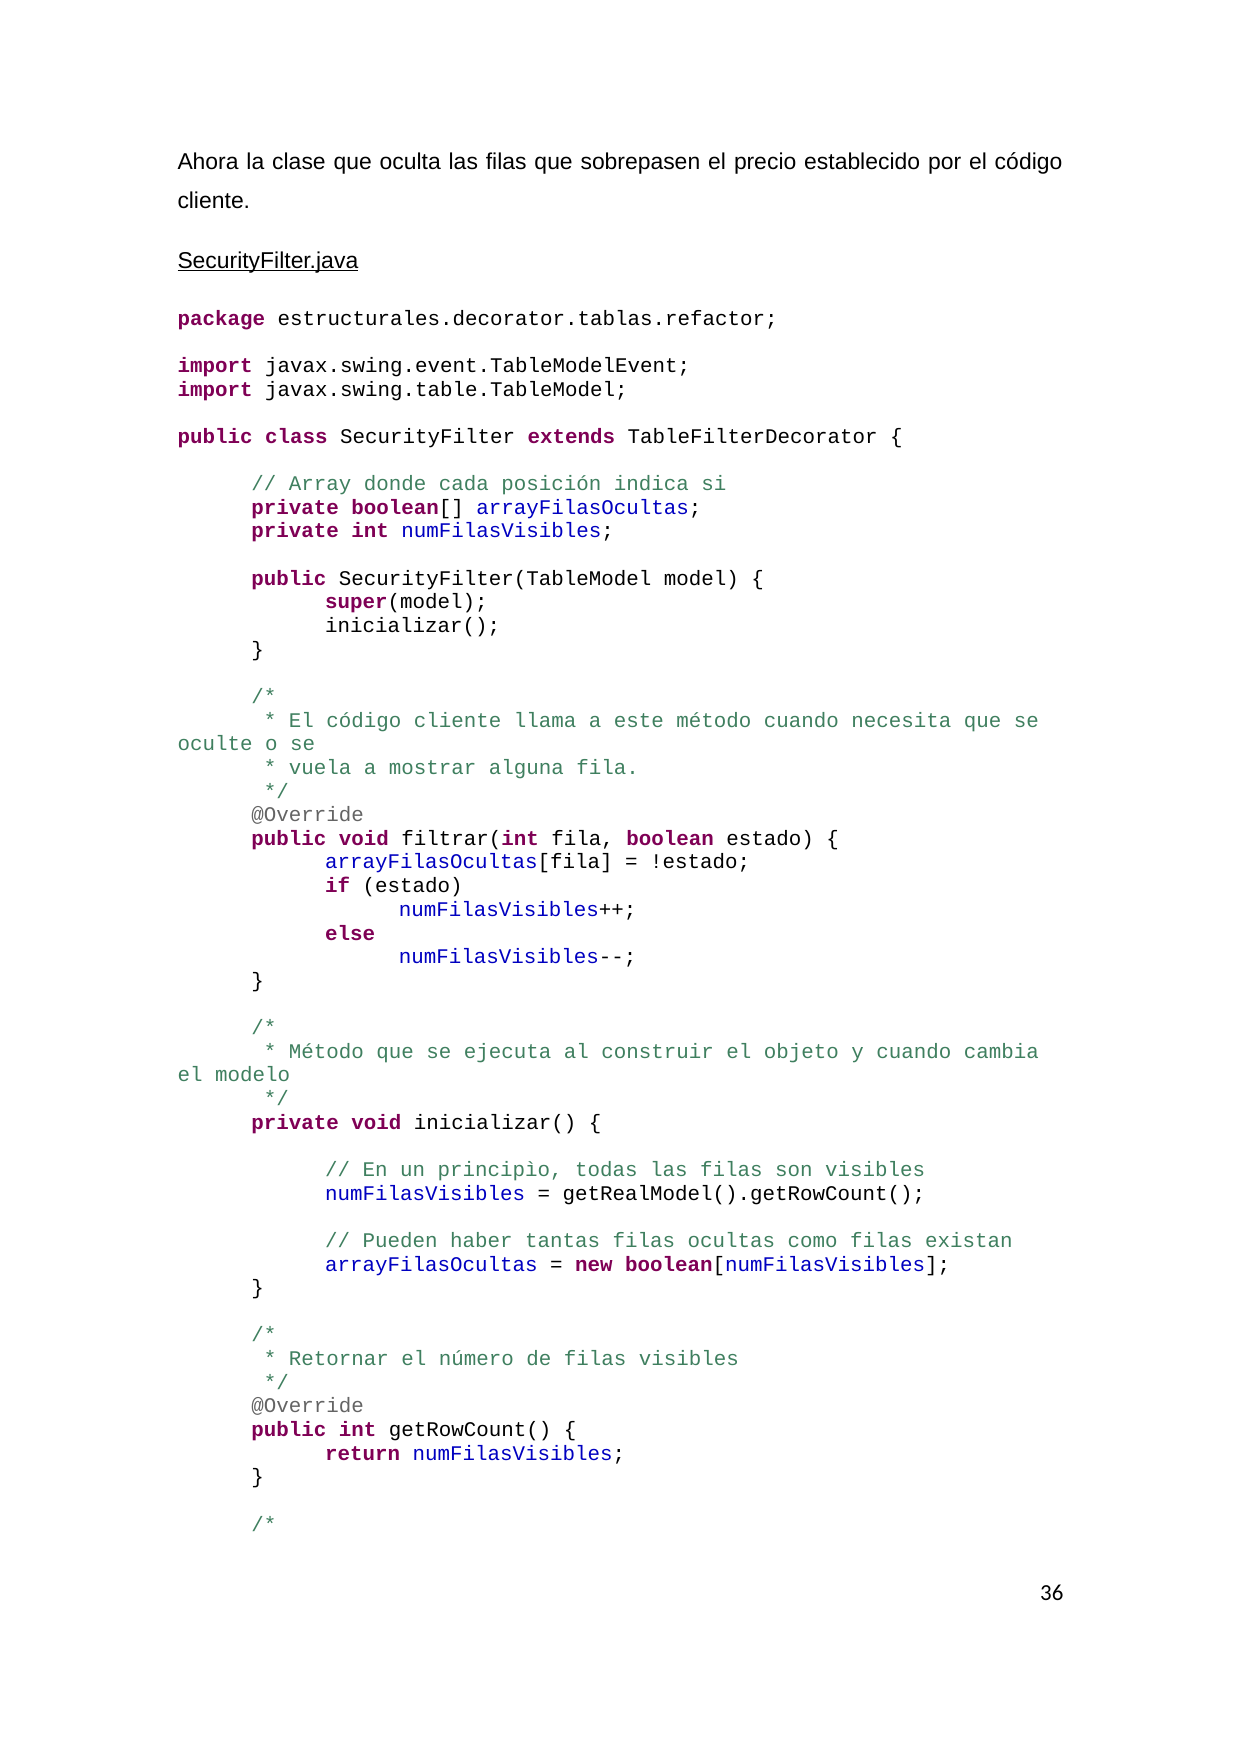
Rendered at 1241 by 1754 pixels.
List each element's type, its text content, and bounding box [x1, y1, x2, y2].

text // En un principìo, todas las filas son visibles [177, 1159, 1063, 1183]
text @Override [177, 1395, 1063, 1419]
text super(model); [177, 591, 1063, 615]
text public void filtrar(int fila, boolean estado) { [177, 828, 1063, 852]
text private void inicializar() { [177, 1112, 1063, 1135]
text private boolean[] arrayFilasOcultas; [177, 497, 1063, 521]
text inicializar(); [177, 615, 1063, 639]
text package estructurales.decorator.tablas.refactor; [177, 308, 1063, 331]
text /* [177, 1324, 1063, 1348]
text numFilasVisibles = getRealModel().getRowCount(); [177, 1183, 1063, 1206]
text else [177, 922, 1063, 946]
text arrayFilasOcultas = new boolean[numFilasVisibles]; [177, 1253, 1063, 1277]
text public SecurityFilter(TableModel model) { [177, 568, 1063, 591]
text /* [177, 1017, 1063, 1041]
text * Retornar el número de filas visibles [177, 1348, 1063, 1372]
text } [177, 970, 1063, 993]
text SecurityFilter.java [177, 247, 1063, 274]
text private int numFilasVisibles; [177, 521, 1063, 544]
text public int getRowCount() { [177, 1419, 1063, 1443]
text @Override [177, 804, 1063, 828]
text */ [177, 1088, 1063, 1112]
text * Método que se ejecuta al construir el objeto y cuando cambia el modelo [177, 1041, 1063, 1088]
text numFilasVisibles--; [177, 946, 1063, 970]
text /* [177, 686, 1063, 710]
text } [177, 1277, 1063, 1301]
text */ [177, 781, 1063, 804]
text Ahora la clase que oculta las filas que sobrepasen el precio establecido por el código cliente. [177, 148, 1063, 213]
text // Array donde cada posición indica si [177, 473, 1063, 497]
text if (estado) [177, 875, 1063, 899]
text public class SecurityFilter extends TableFilterDecorator { [177, 426, 1063, 449]
text } [177, 639, 1063, 662]
text import javax.swing.table.TableModel; [177, 379, 1063, 402]
text /* [177, 1514, 1063, 1537]
text * vuela a mostrar alguna fila. [177, 757, 1063, 781]
text numFilasVisibles++; [177, 899, 1063, 922]
text } [177, 1466, 1063, 1490]
text // Pueden haber tantas filas ocultas como filas existan [177, 1230, 1063, 1253]
text * El código cliente llama a este método cuando necesita que se oculte o se [177, 710, 1063, 757]
text */ [177, 1372, 1063, 1395]
text return numFilasVisibles; [177, 1443, 1063, 1466]
text arrayFilasOcultas[fila] = !estado; [177, 852, 1063, 875]
text import javax.swing.event.TableModelEvent; [177, 355, 1063, 379]
